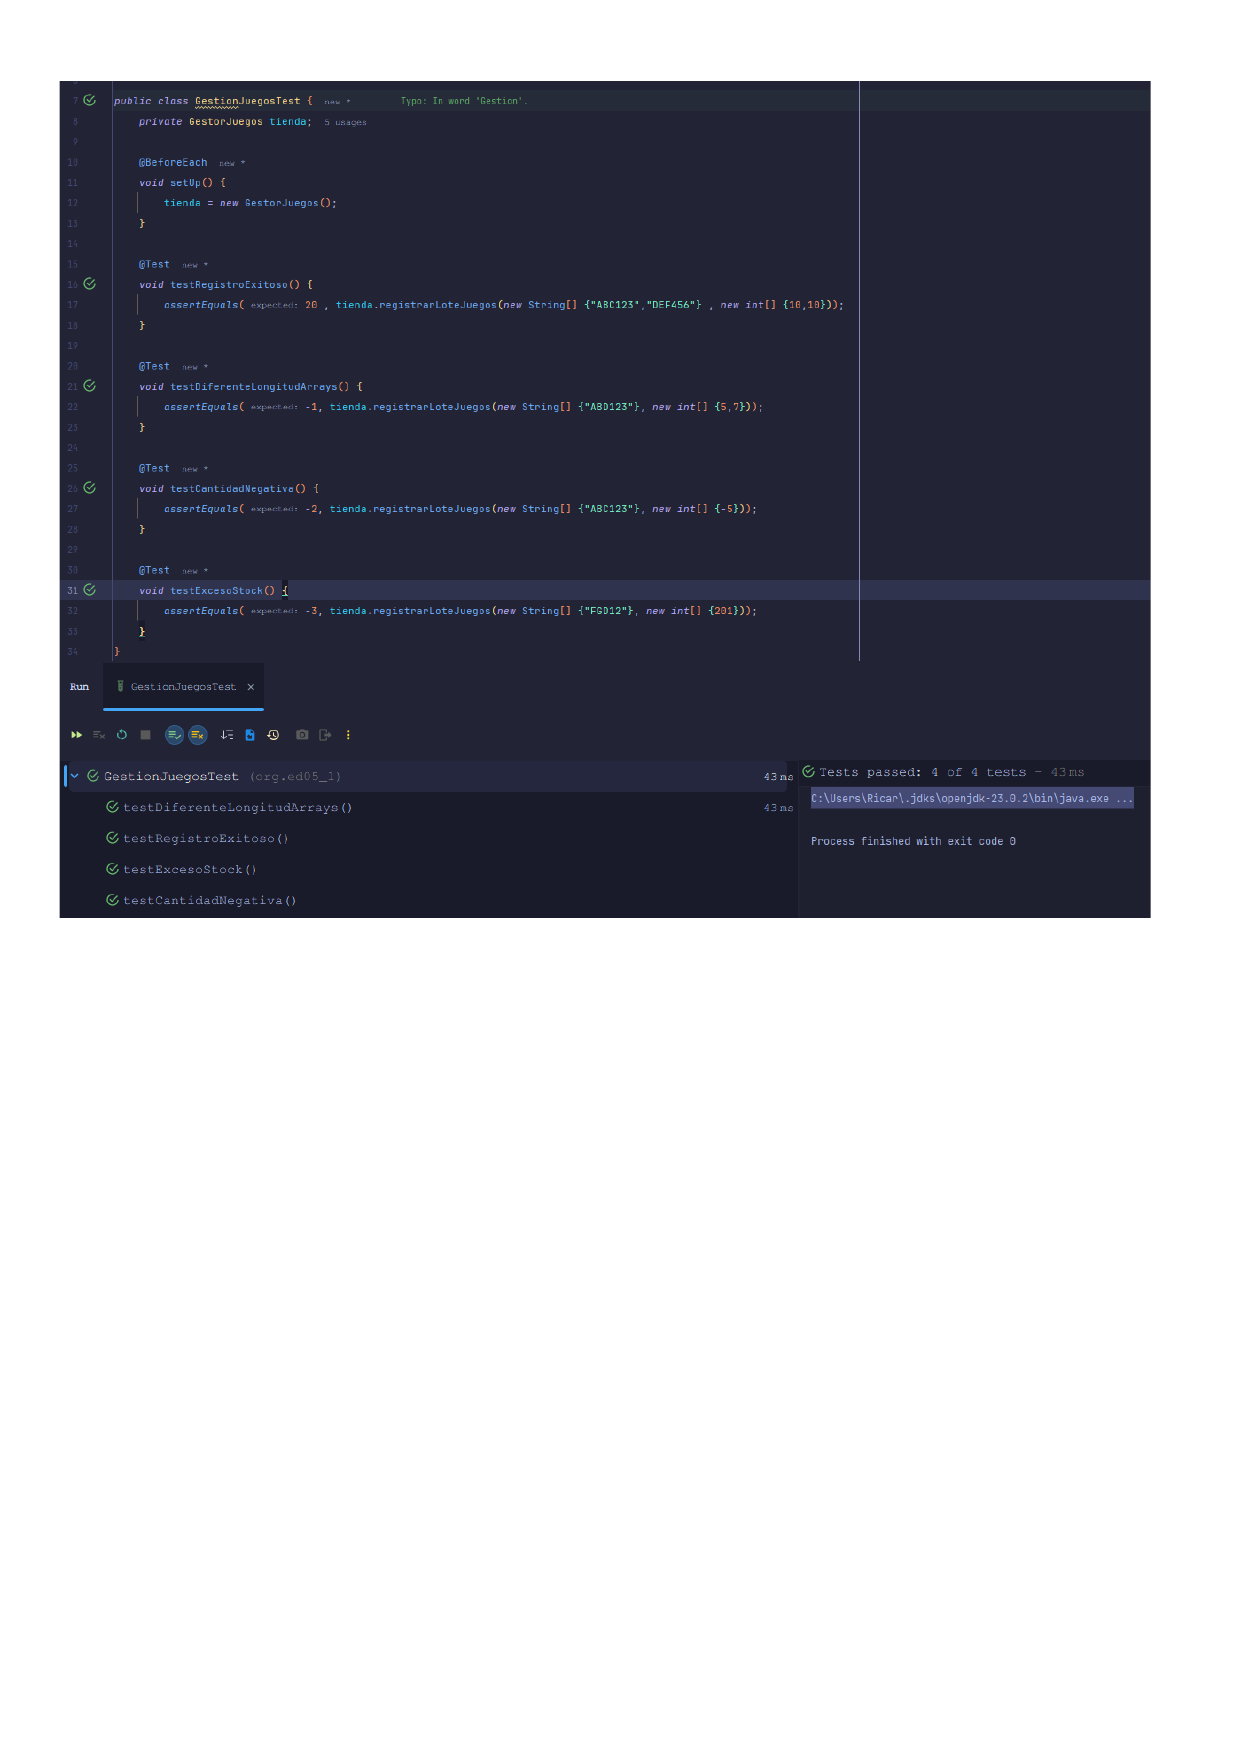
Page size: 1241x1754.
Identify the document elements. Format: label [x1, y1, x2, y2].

picture [59, 81, 1151, 918]
